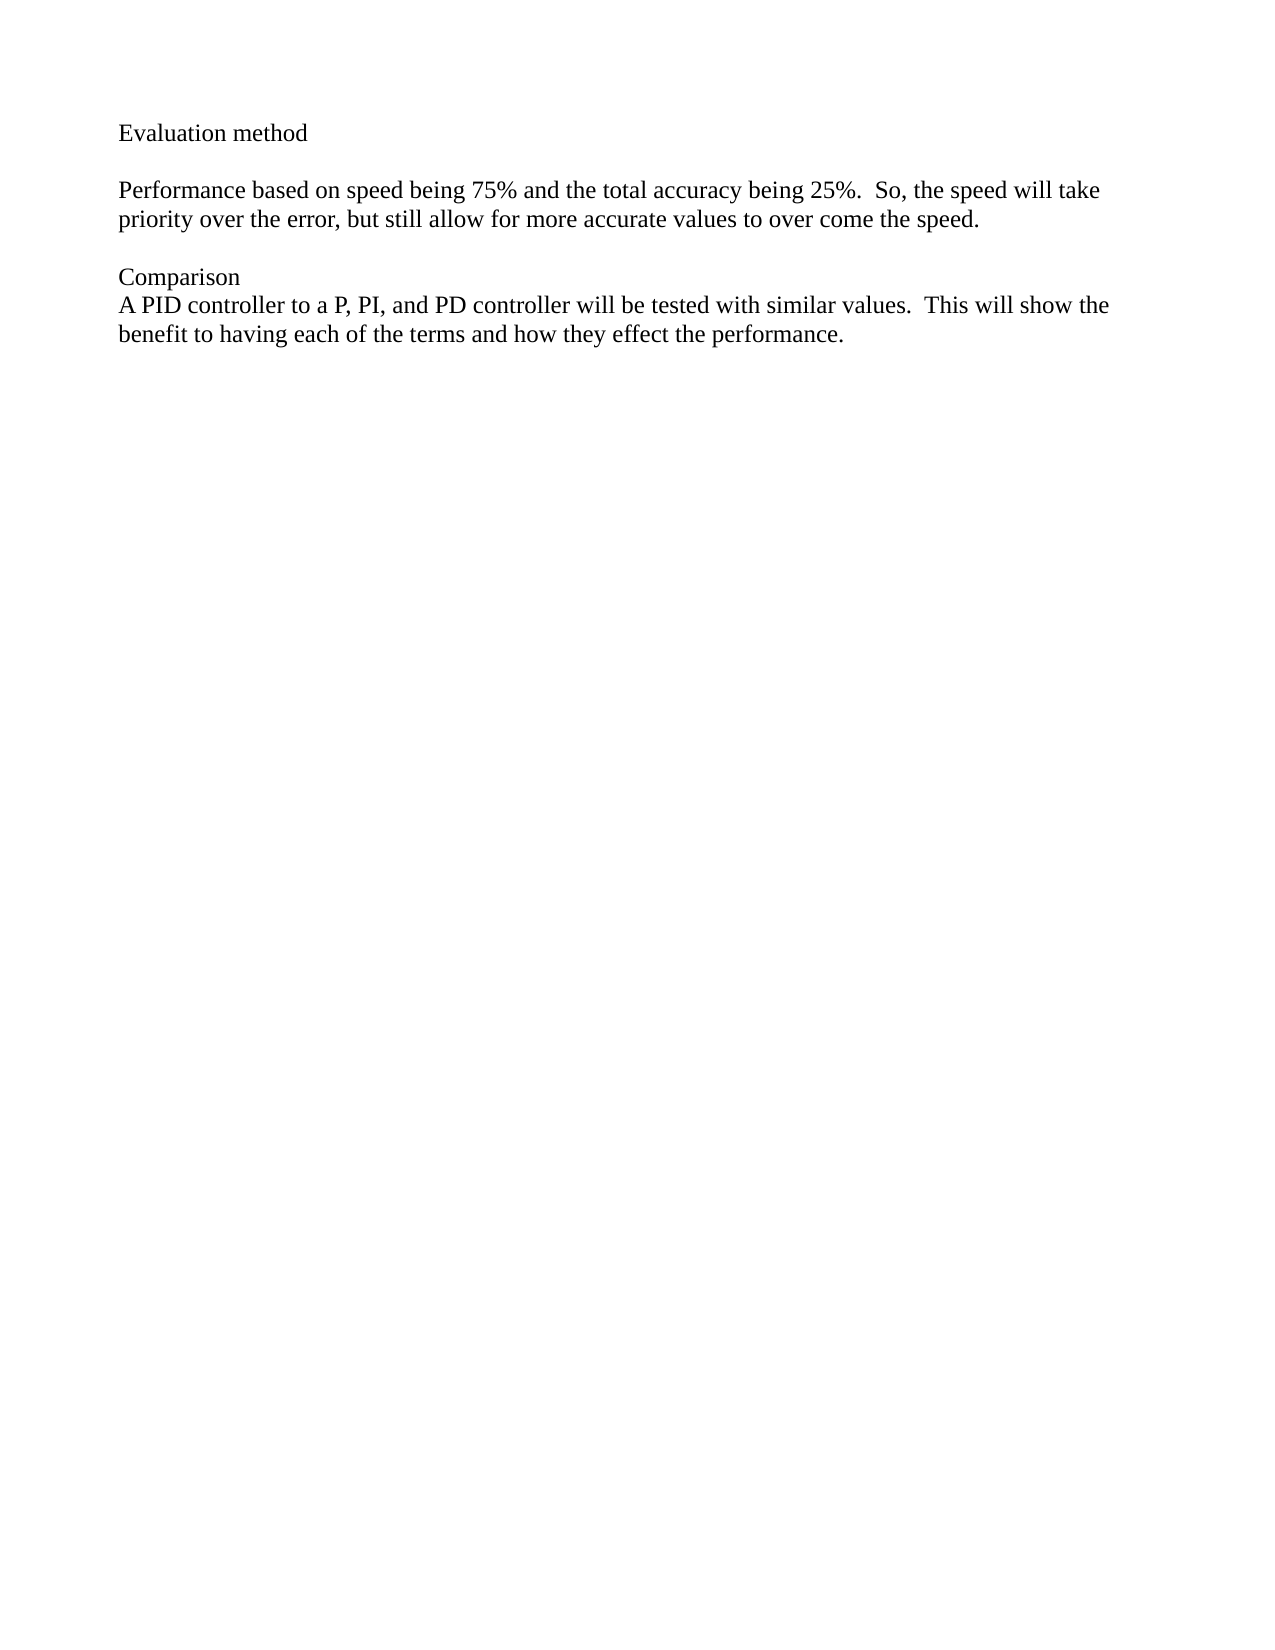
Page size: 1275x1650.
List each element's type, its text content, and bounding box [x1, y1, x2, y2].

text A PID controller to a P, PI, and PD controller will be tested with similar values. This will show the benefit to having each of the terms and how they effect the performance. [118, 291, 1157, 348]
text Evaluation method [118, 118, 1157, 147]
text Performance based on speed being 75% and the total accuracy being 25%. So, the speed will take priority over the error, but still allow for more accurate values to over come the speed. [118, 176, 1157, 233]
text Comparison [118, 262, 1157, 291]
